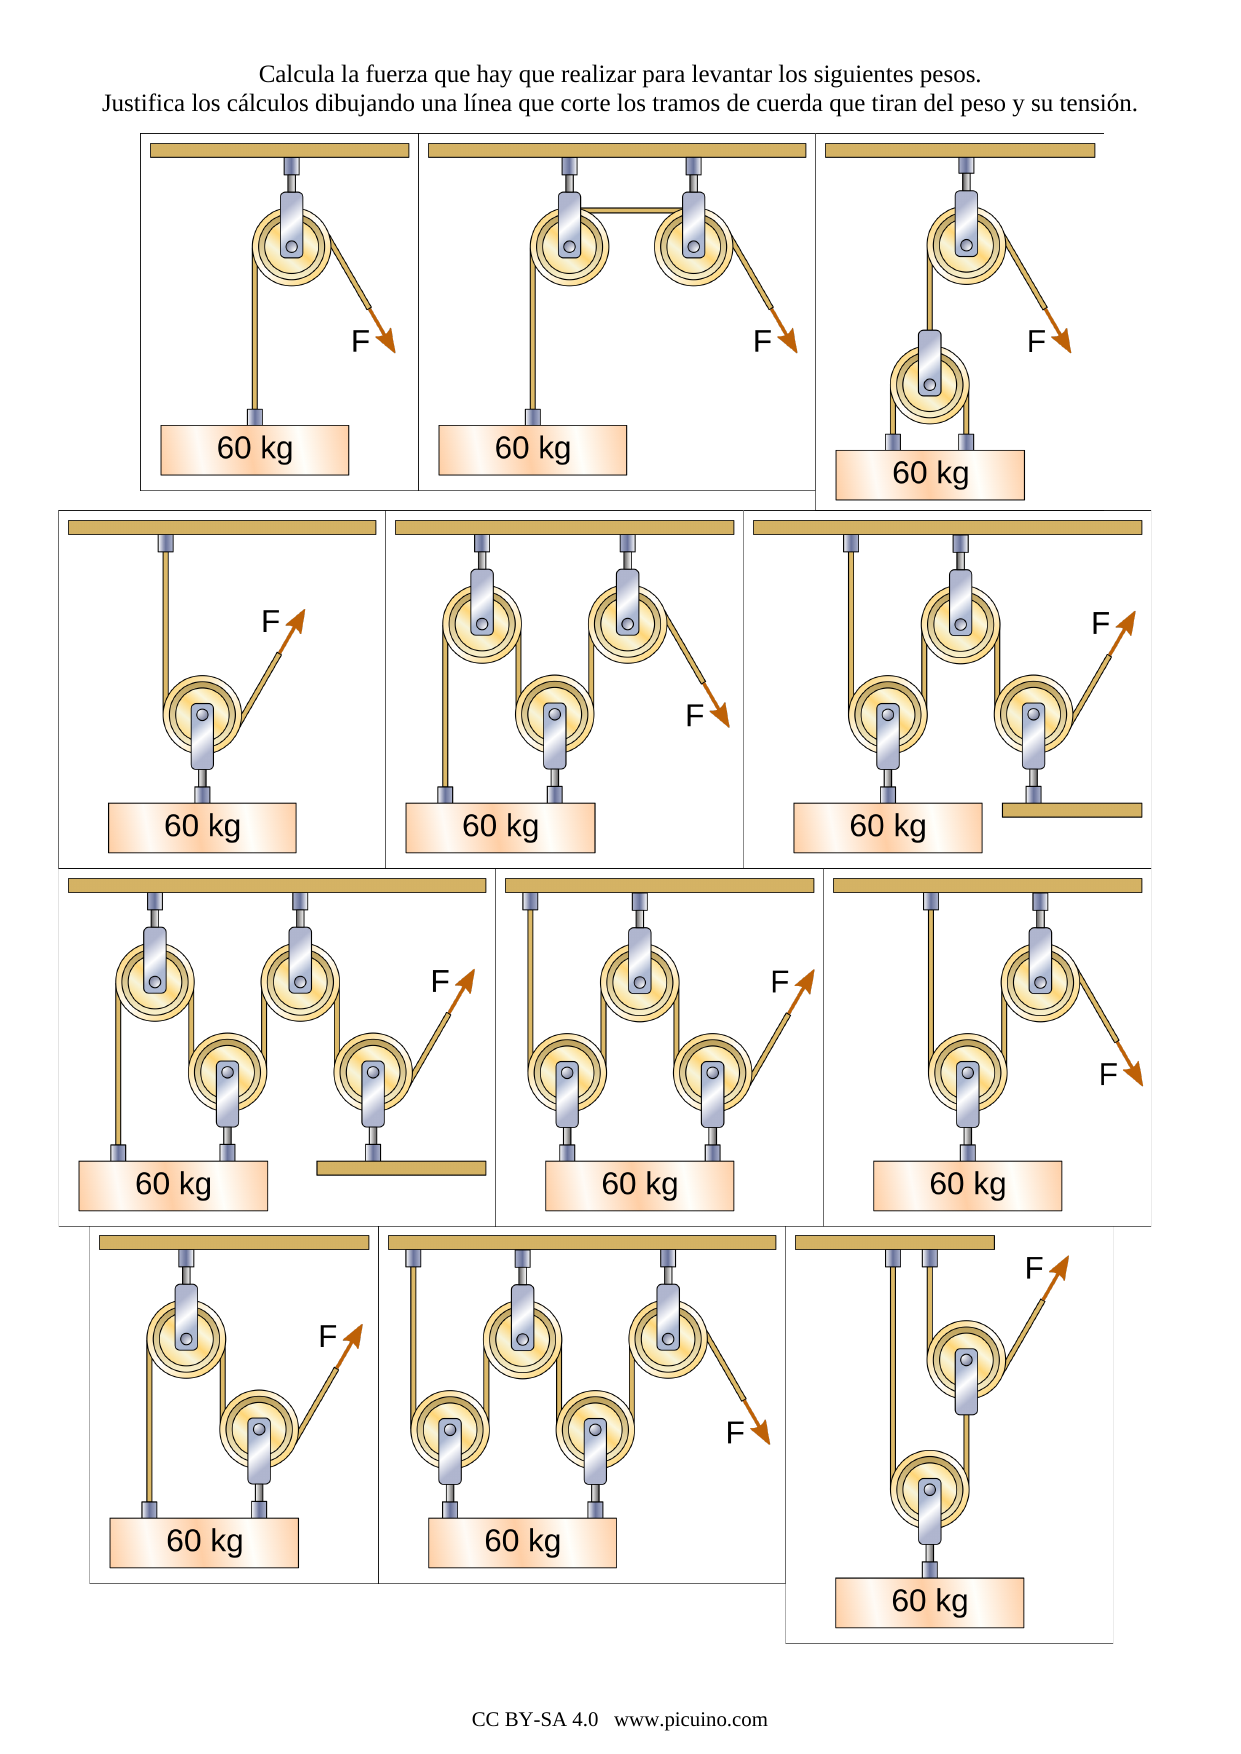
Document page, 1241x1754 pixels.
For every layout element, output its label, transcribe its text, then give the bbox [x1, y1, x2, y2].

text Calcula la fuerza que hay que realizar para levantar los siguientes pesos. [59, 59, 1181, 88]
text Justifica los cálculos dibujando una línea que corte los tramos de cuerda que tiran del peso y su tensión. [59, 88, 1181, 117]
picture [58, 133, 1152, 1644]
